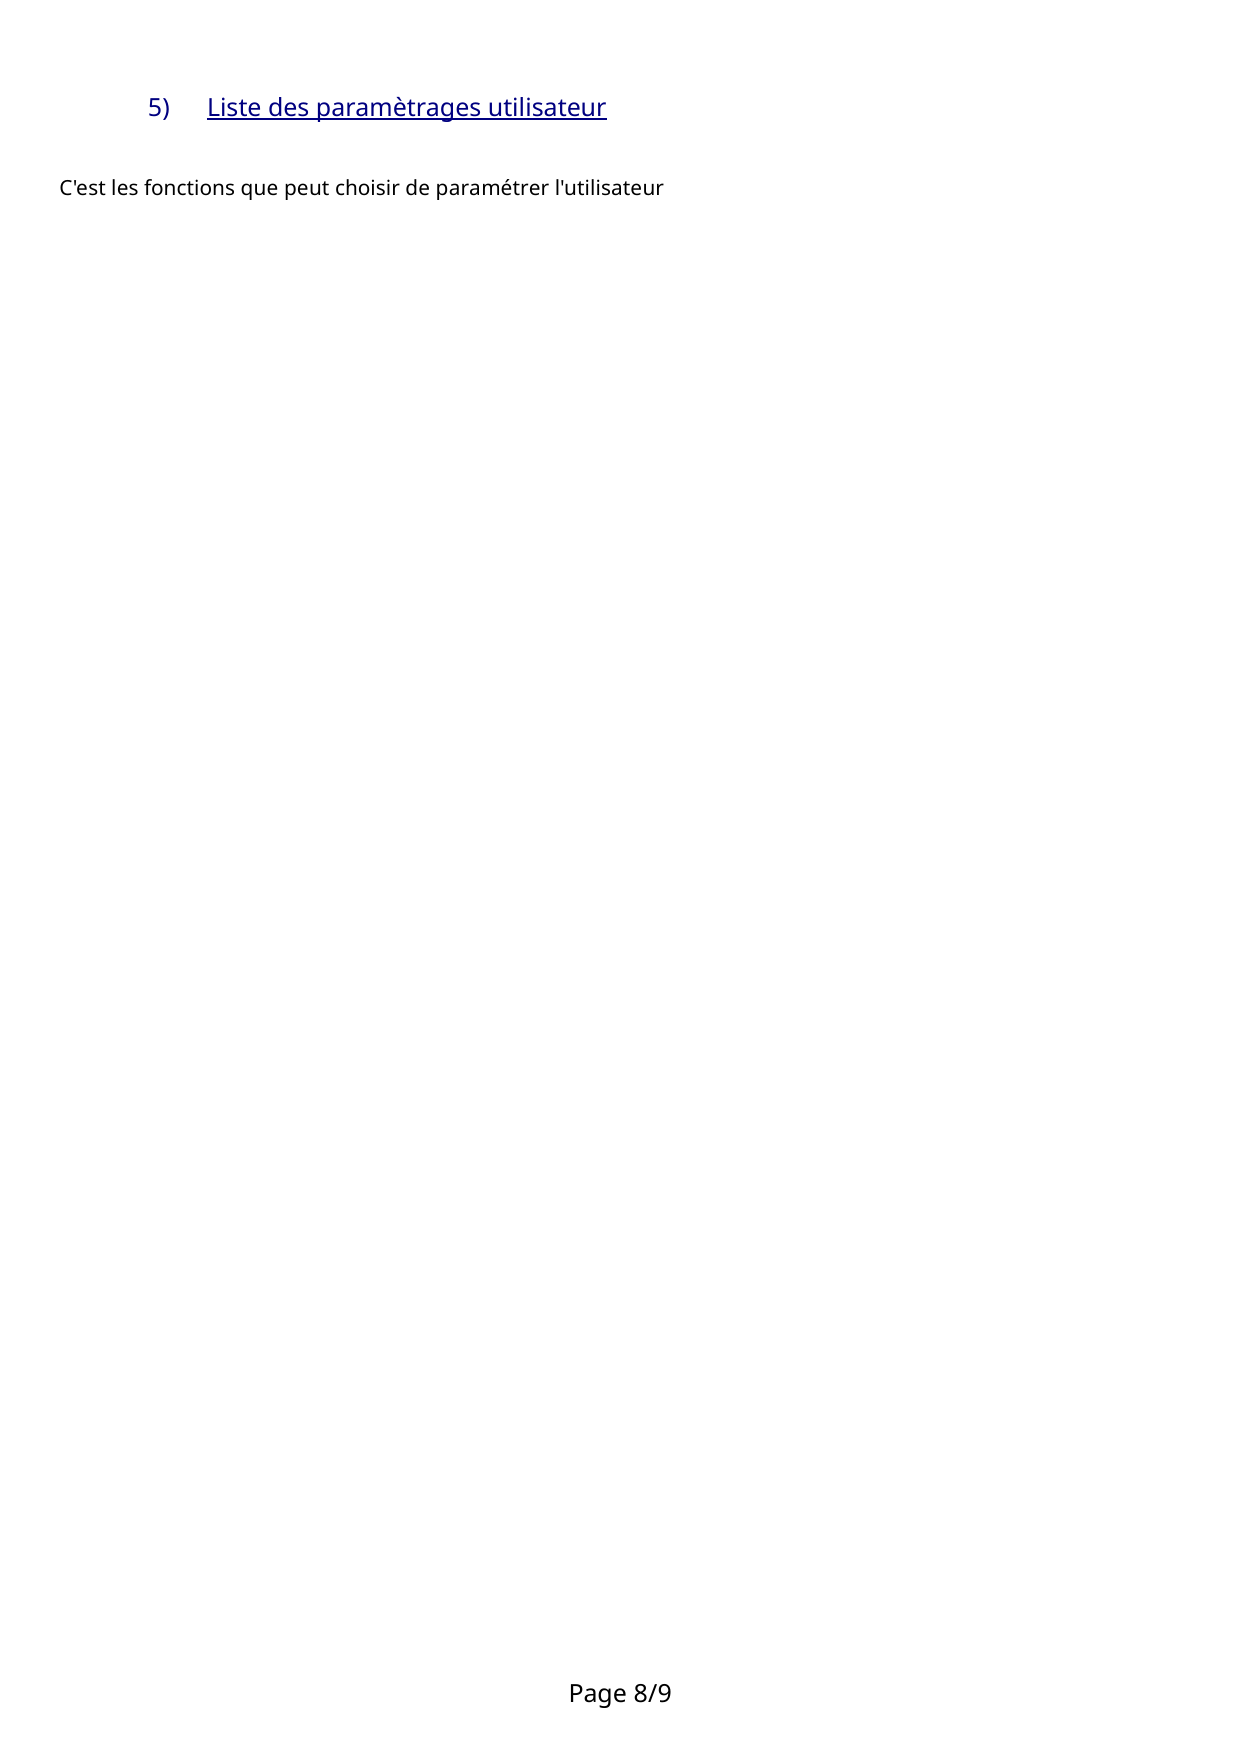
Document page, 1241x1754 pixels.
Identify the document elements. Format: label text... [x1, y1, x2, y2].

text C'est les fonctions que peut choisir de paramétrer l'utilisateur [59, 173, 1177, 201]
subtitle Liste des paramètrages utilisateur [148, 90, 1181, 124]
